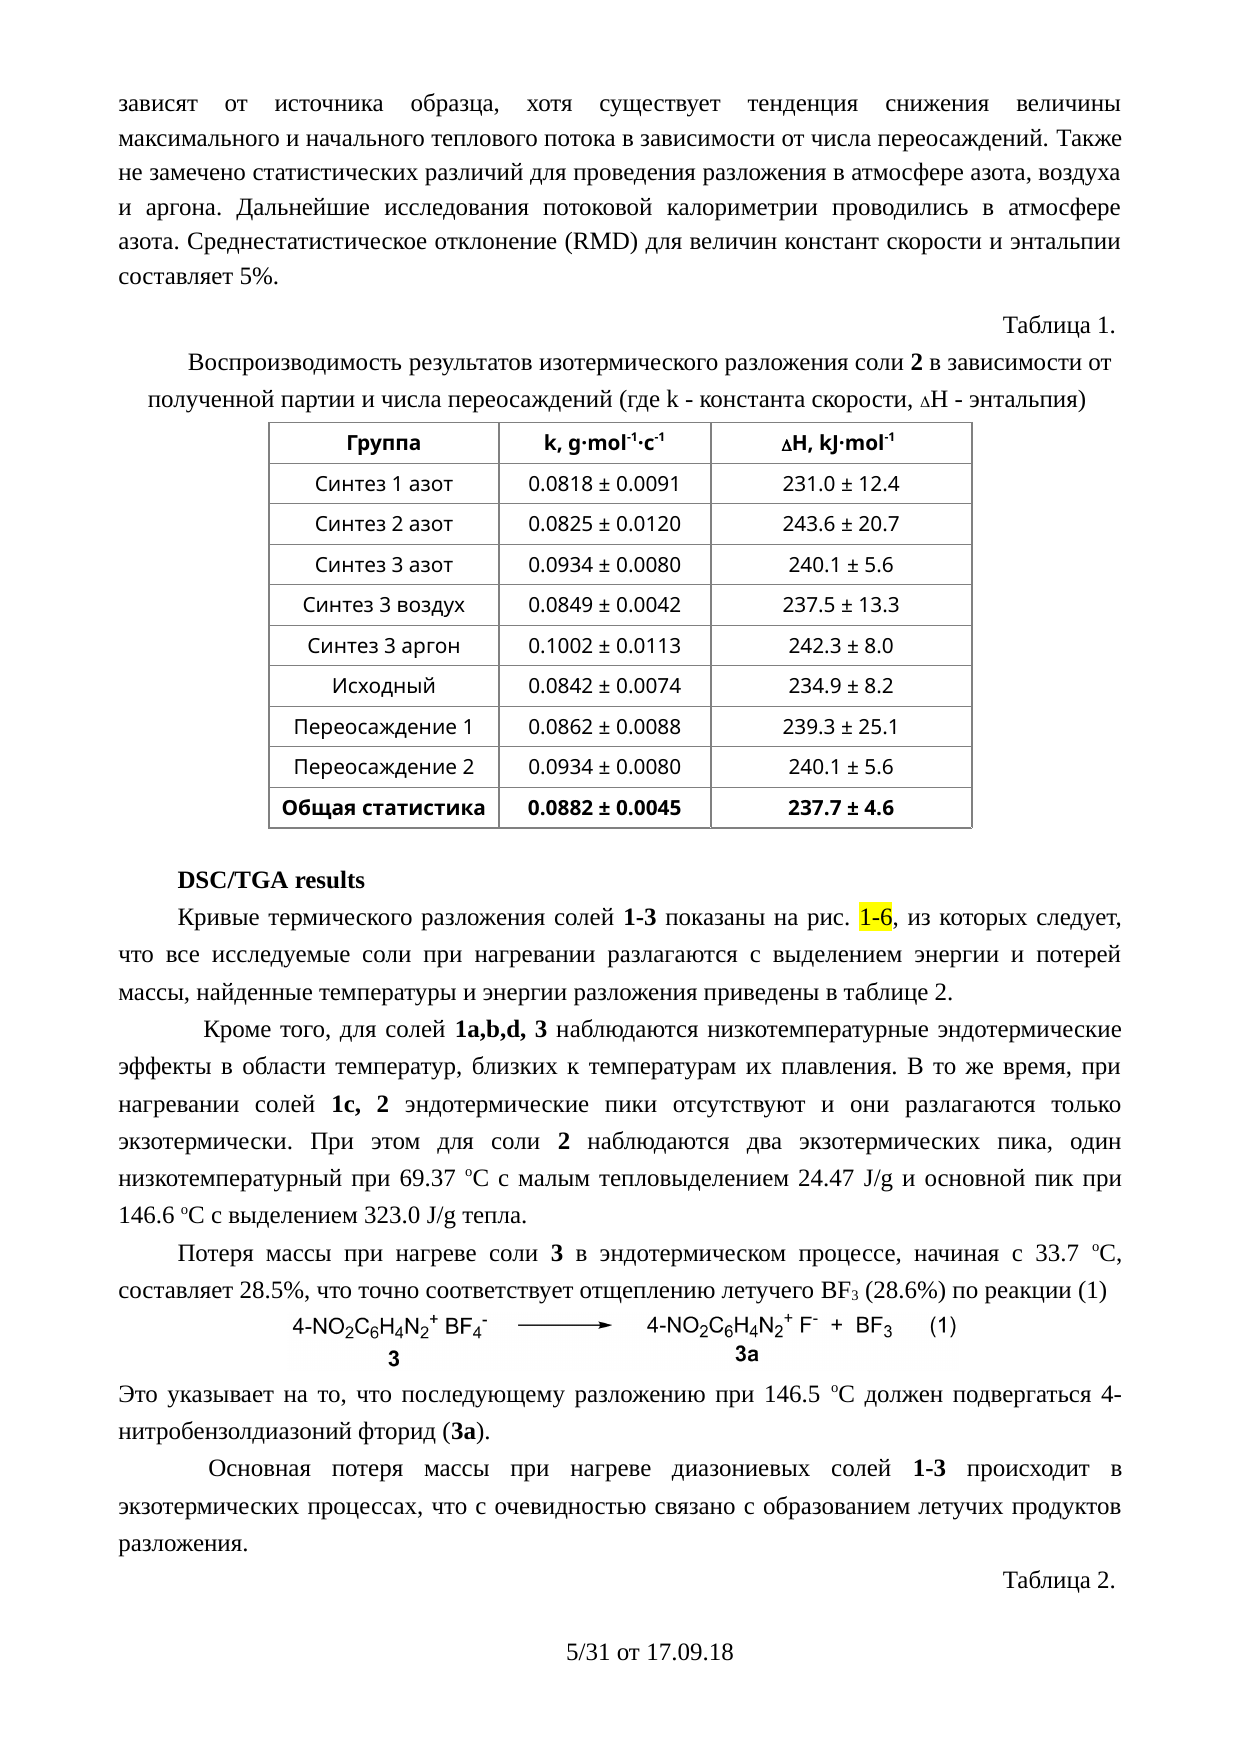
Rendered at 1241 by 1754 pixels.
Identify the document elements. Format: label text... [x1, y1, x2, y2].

text Потеря массы при нагреве соли 3 в эндотермическом процессе, начиная с 33.7 оС, составляет 28.5%, что точно соответствует отщеплению летучего BF3 (28.6%) по реакции (1) [118, 1238, 1122, 1304]
table_header Группа [270, 423, 498, 462]
table_header k, g·mol-1·с-1 [500, 423, 710, 462]
table_cell 0.0934 ± 0.0080 [500, 545, 710, 584]
table_header DH, kJ·mol-1 [712, 423, 971, 462]
text Это указывает на то, что последующему разложению при 146.5 оС должен подвергаться 4-нитробензолдиазоний фторид (3a). [118, 1379, 1122, 1445]
table_cell 239.3 ± 25.1 [712, 707, 971, 746]
picture [287, 1312, 959, 1371]
table_cell Синтез 3 аргон [270, 626, 498, 665]
text Кроме того, для солей 1a,b,d, 3 наблюдаются низкотемпературные эндотермические эффекты в области температур, близких к температурам их плавления. В то же время, при нагревании солей 1c, 2 эндотермические пики отсутствуют и они разлагаются только экзотермически. При этом для соли 2 наблюдаются два экзотермических пика, один низкотемпературный при 69.37 оС с малым тепловыделением 24.47 J/g и основной пик при 146.6 оС с выделением 323.0 J/g тепла. [118, 1014, 1122, 1229]
table_cell 234.9 ± 8.2 [712, 666, 971, 706]
table_cell 0.0934 ± 0.0080 [500, 747, 710, 787]
text Кривые термического разложения солей 1-3 показаны на рис. 1-6, из которых следует, что все исследуемые соли при нагревании разлагаются с выделением энергии и потерей массы, найденные температуры и энергии разложения приведены в таблице 2. [118, 902, 1122, 1006]
table_cell 0.0818 ± 0.0091 [500, 464, 710, 503]
table_cell Синтез 3 азот [270, 545, 498, 584]
table_cell Переосаждение 1 [270, 707, 498, 746]
table_cell 0.1002 ± 0.0113 [500, 626, 710, 665]
table_cell 242.3 ± 8.0 [712, 626, 971, 665]
table_cell 0.0825 ± 0.0120 [500, 504, 710, 543]
table_cell Синтез 2 азот [270, 504, 498, 543]
text Таблица 1. [118, 310, 1122, 339]
table_cell 0.0862 ± 0.0088 [500, 707, 710, 746]
table_cell Переосаждение 2 [270, 747, 498, 787]
text зависят от источника образца, хотя существует тенденция снижения величины максимального и начального теплового потока в зависимости от числа переосаждений. Также не замечено статистических различий для проведения разложения в атмосфере азота, воздуха и аргона. Дальнейшие исследования потоковой калориметрии проводились в атмосфере азота. Среднестатистическое отклонение (RMD) для величин констант скорости и энтальпии составляет 5%. [118, 88, 1122, 290]
text DSC/TGA results [118, 865, 1122, 894]
table_cell 0.0882 ± 0.0045 [500, 788, 710, 827]
table_cell 0.0842 ± 0.0074 [500, 666, 710, 706]
table_cell 240.1 ± 5.6 [712, 545, 971, 584]
table_cell Общая статистика [270, 788, 498, 827]
table_cell 237.7 ± 4.6 [712, 788, 971, 827]
table_cell 231.0 ± 12.4 [712, 464, 971, 503]
table_cell 237.5 ± 13.3 [712, 585, 971, 624]
text Таблица 2. [118, 1565, 1122, 1594]
table_cell 0.0849 ± 0.0042 [500, 585, 710, 624]
text Воспроизводимость результатов изотермического разложения соли 2 в зависимости от полученной партии и числа переосаждений (где k - константа скорости, DH - энтальпия) [118, 347, 1122, 413]
table_cell 240.1 ± 5.6 [712, 747, 971, 787]
table_cell Исходный [270, 666, 498, 706]
table_cell Синтез 3 воздух [270, 585, 498, 624]
table_cell Синтез 1 азот [270, 464, 498, 503]
text Основная потеря массы при нагреве диазониевых солей 1-3 происходит в экзотермических процессах, что с очевидностью связано с образованием летучих продуктов разложения. [118, 1453, 1122, 1557]
table_cell 243.6 ± 20.7 [712, 504, 971, 543]
